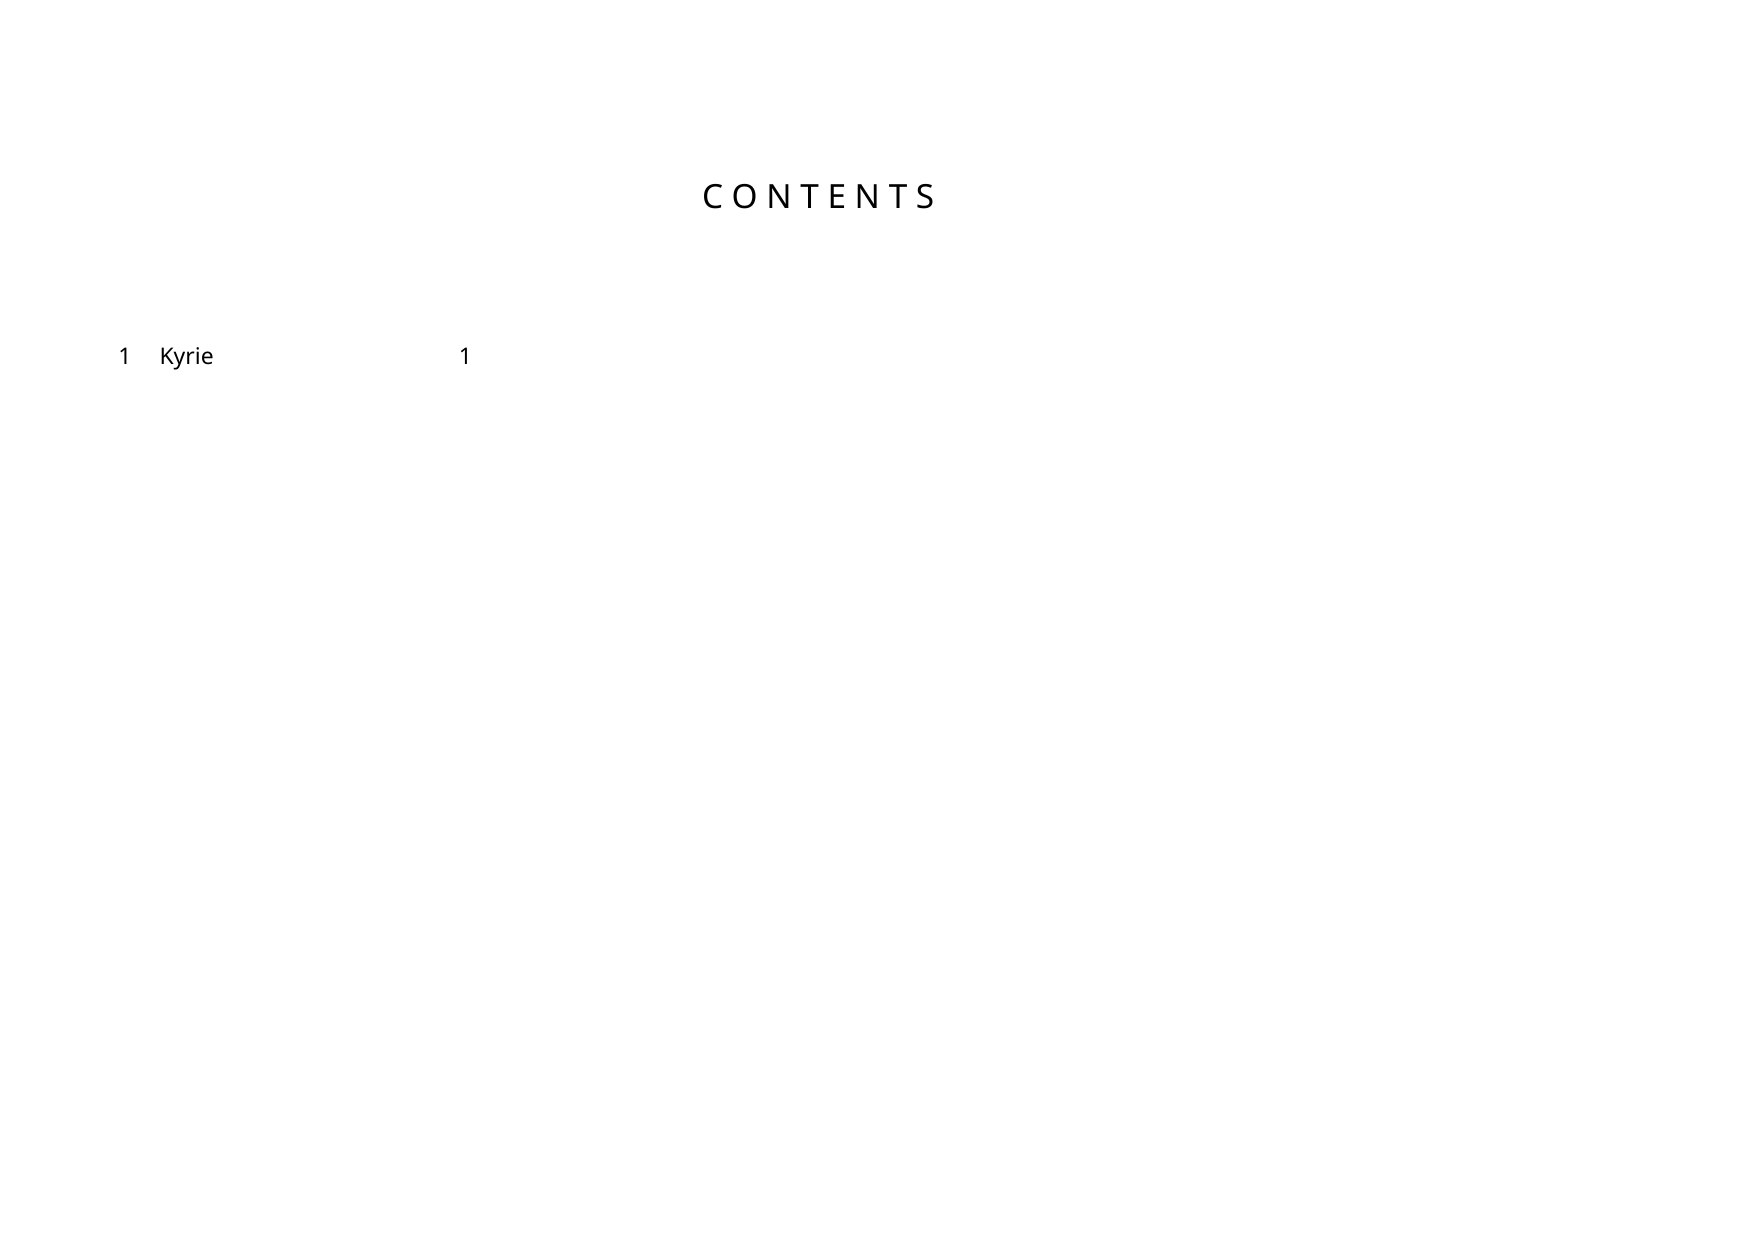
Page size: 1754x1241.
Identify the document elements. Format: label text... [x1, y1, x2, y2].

text C O N T E N T S [118, 118, 1518, 218]
text 1 Kyrie 1 [118, 339, 1518, 371]
